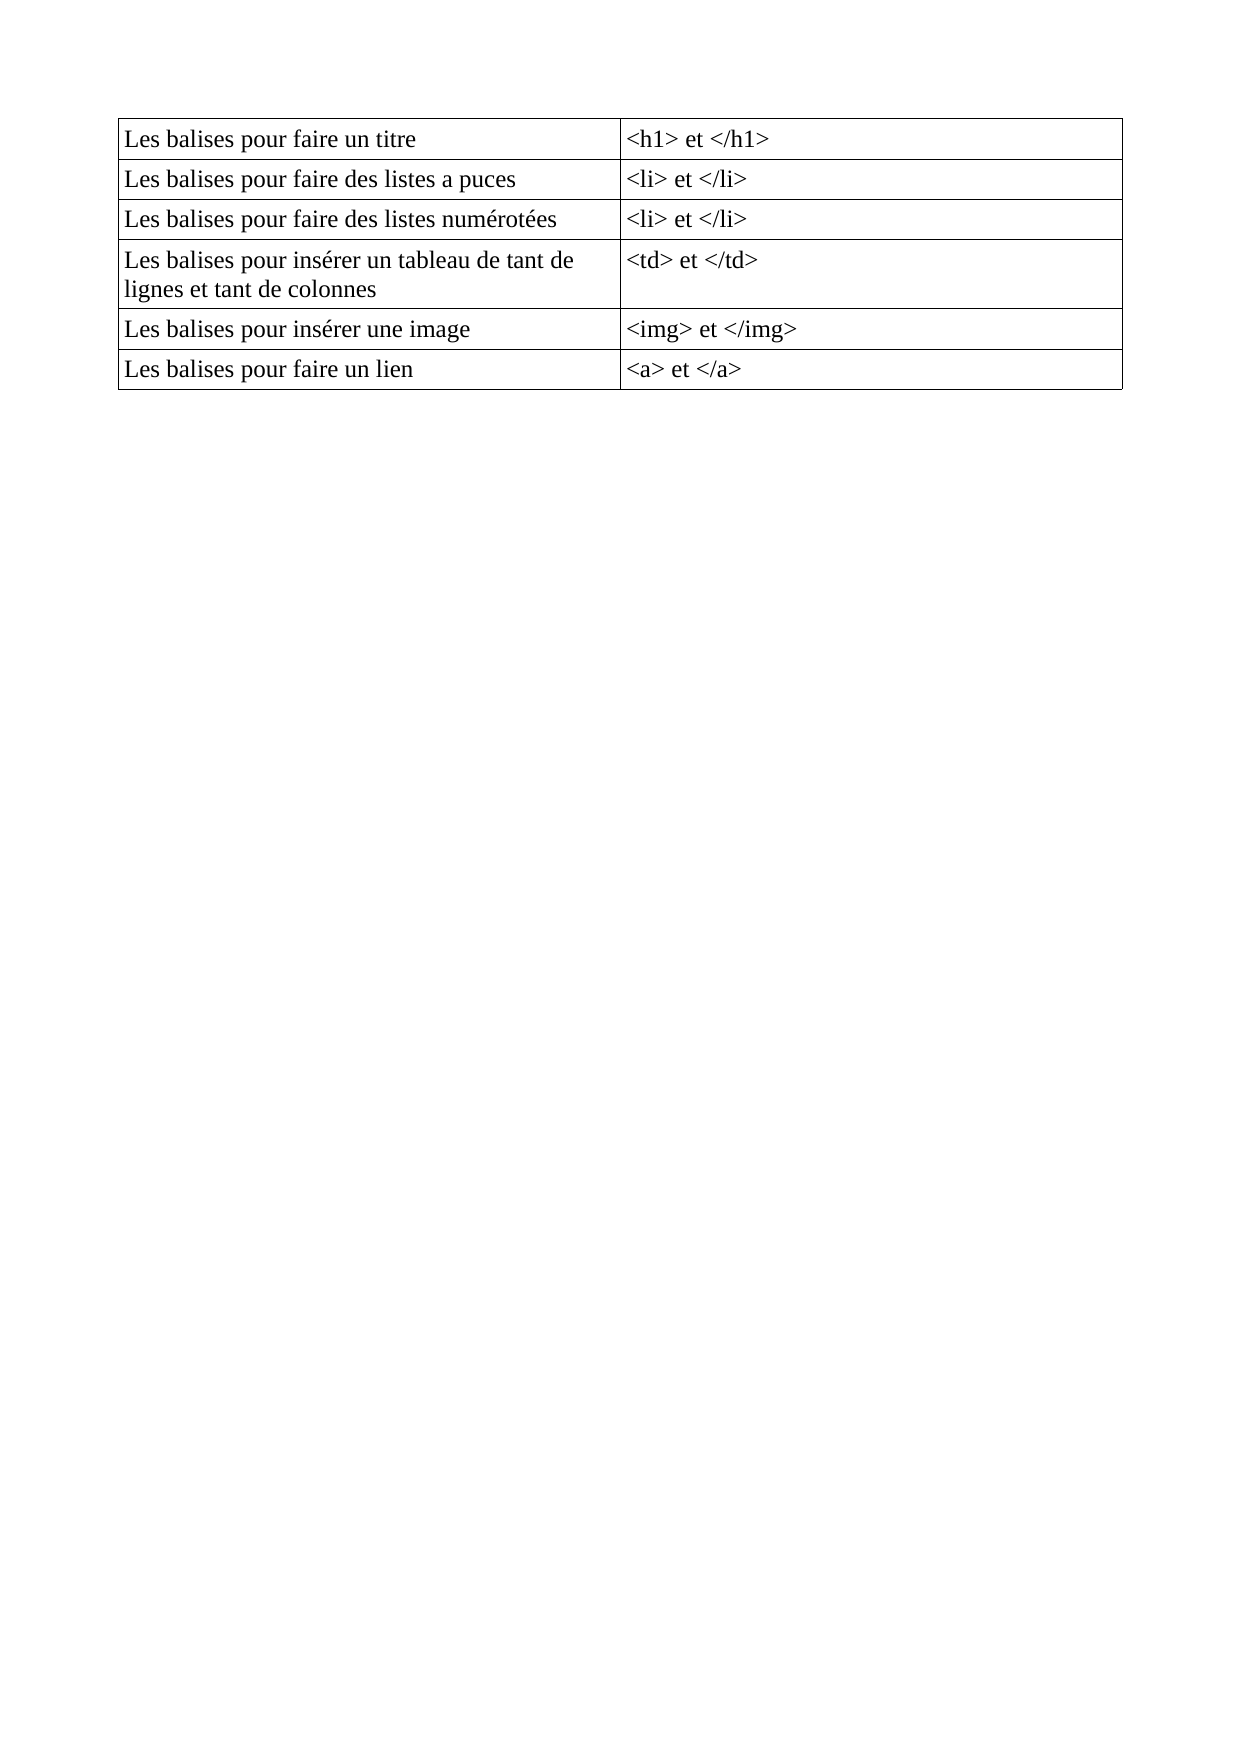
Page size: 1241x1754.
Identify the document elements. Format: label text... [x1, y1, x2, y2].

table_cell <a> et </a> [621, 350, 1122, 389]
table_cell Les balises pour insérer une image [119, 309, 620, 348]
table_cell Les balises pour faire des listes a puces [119, 160, 620, 199]
table_header Les balises pour faire un titre [119, 119, 620, 158]
table_header <h1> et </h1> [621, 119, 1122, 158]
table_cell <li> et </li> [621, 160, 1122, 199]
table_cell Les balises pour insérer un tableau de tant de lignes et tant de colonnes [119, 240, 620, 308]
table_cell <img> et </img> [621, 309, 1122, 348]
table_cell <td> et </td> [621, 240, 1122, 308]
table_cell <li> et </li> [621, 200, 1122, 239]
table_cell Les balises pour faire un lien [119, 350, 620, 389]
table_cell Les balises pour faire des listes numérotées [119, 200, 620, 239]
